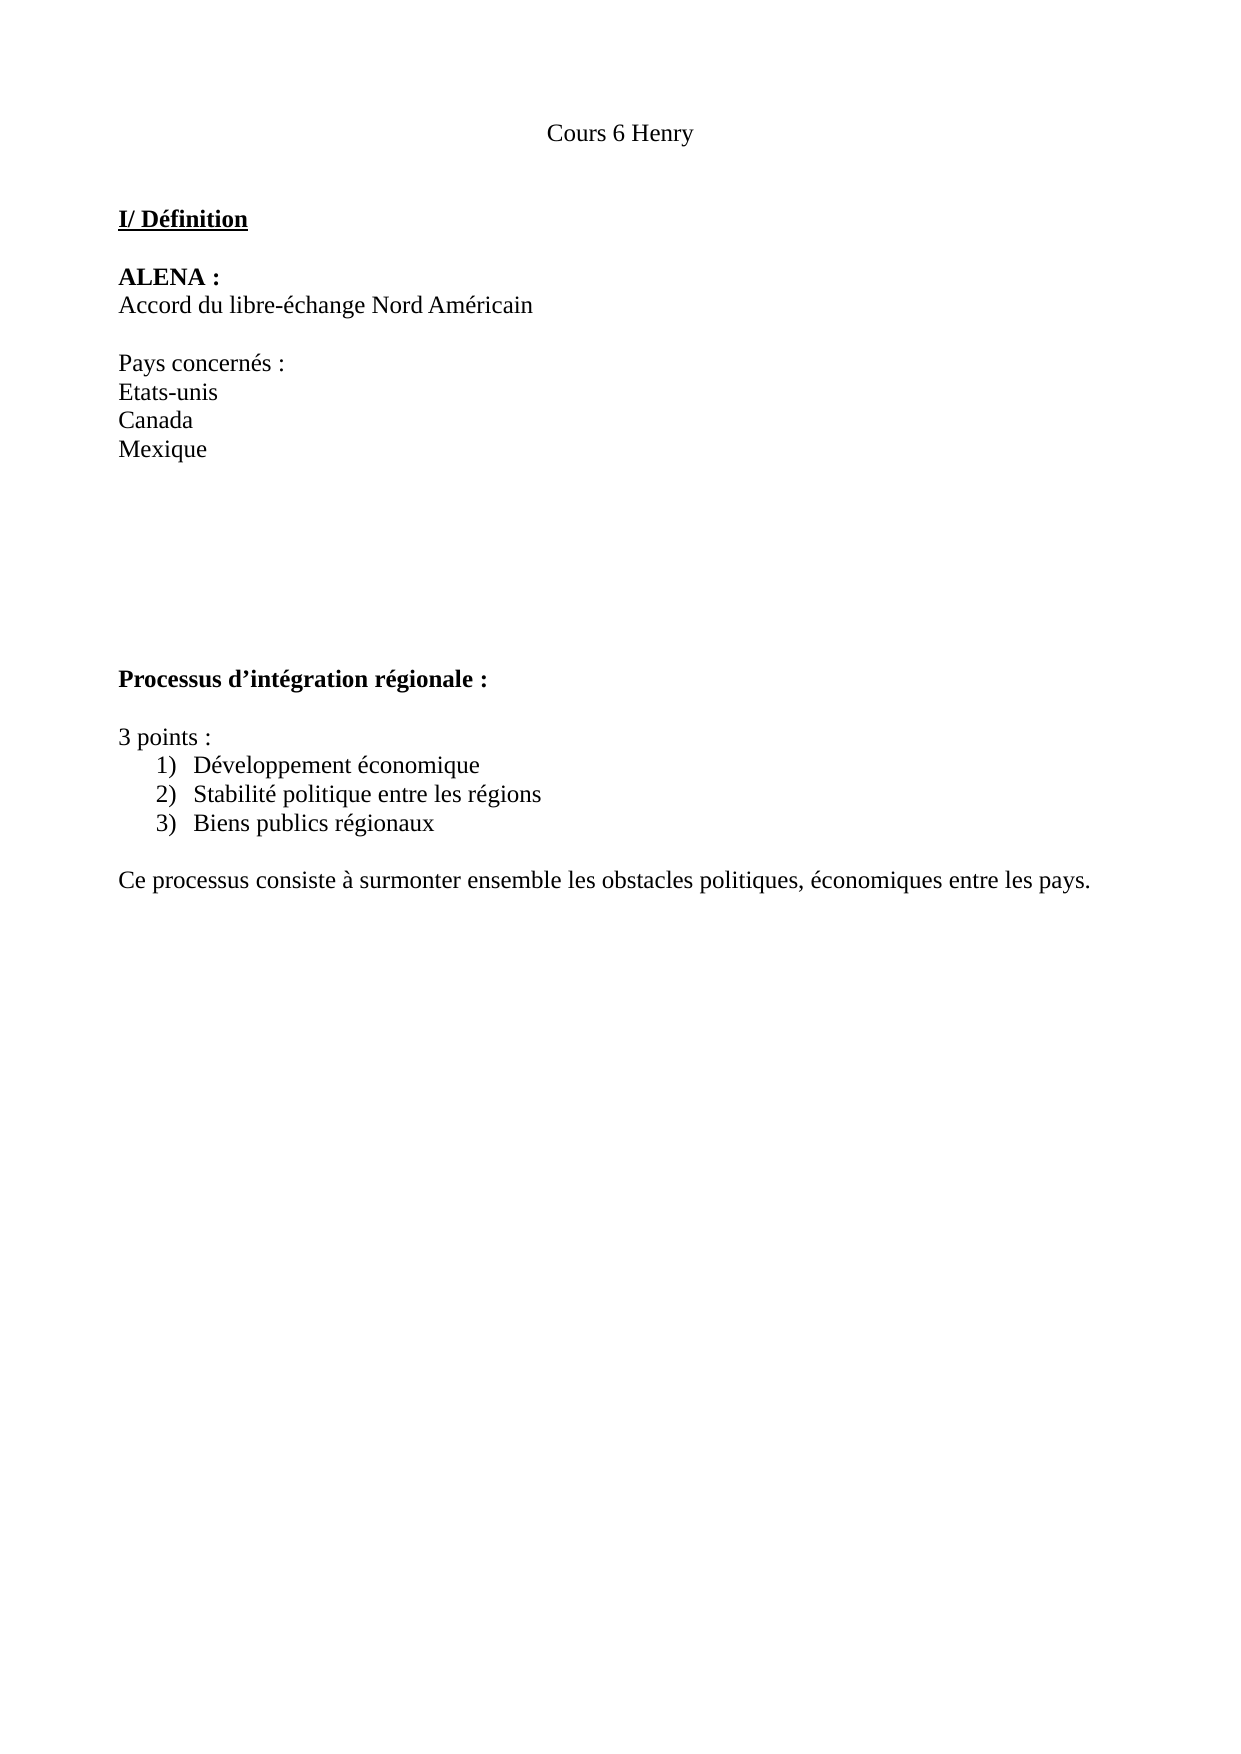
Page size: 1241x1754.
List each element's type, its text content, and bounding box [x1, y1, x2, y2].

list Stabilité politique entre les régions [156, 779, 1122, 808]
text Ce processus consiste à surmonter ensemble les obstacles politiques, économiques entre les pays. [118, 866, 1122, 894]
text Pays concernés : [118, 348, 1122, 377]
text Cours 6 Henry [118, 118, 1122, 147]
list Développement économique [156, 751, 1122, 779]
text Accord du libre-échange Nord Américain [118, 291, 1122, 319]
text 3 points : [118, 722, 1122, 751]
list Biens publics régionaux [156, 808, 1122, 837]
text I/ Définition [118, 204, 1122, 233]
text Processus d’intégration régionale : [118, 664, 1122, 693]
text Etats-unis [118, 377, 1122, 406]
text Canada [118, 406, 1122, 434]
text ALENA : [118, 262, 1122, 291]
text Mexique [118, 434, 1122, 463]
